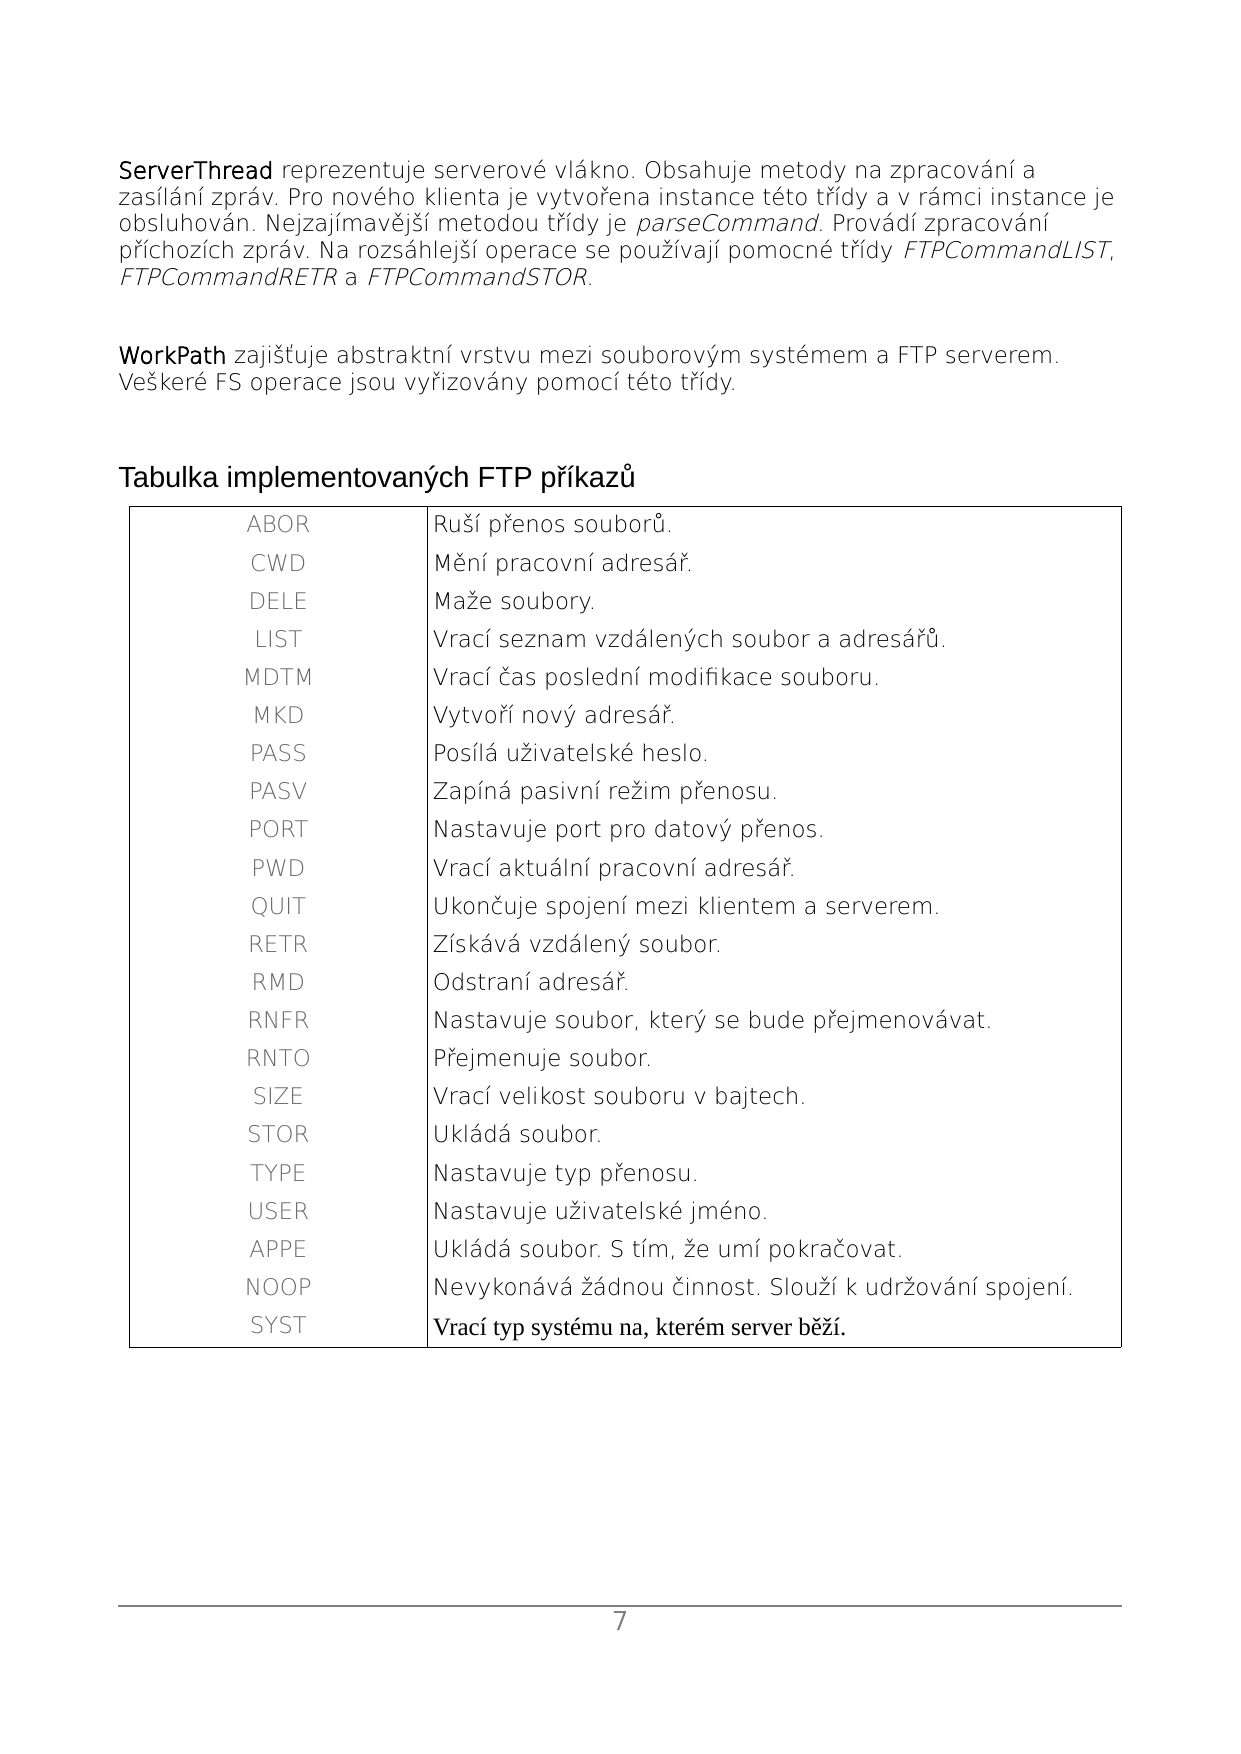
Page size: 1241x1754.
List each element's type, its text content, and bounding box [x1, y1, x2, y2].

text WorkPath zajišťuje abstraktní vrstvu mezi souborovým systémem a FTP serverem. Veškeré FS operace jsou vyřizovány pomocí této třídy. [118, 342, 1122, 422]
table_cell NOOP [130, 1269, 427, 1307]
table_cell Nastavuje typ přenosu. [428, 1154, 1121, 1192]
table_cell Nastavuje uživatelské jméno. [428, 1192, 1121, 1230]
table_cell Zapíná pasivní režim přenosu. [428, 773, 1121, 811]
table_cell PWD [130, 849, 427, 887]
table_cell STOR [130, 1116, 427, 1154]
table_cell Ukládá soubor. S tím, že umí pokračovat. [428, 1230, 1121, 1268]
table_cell Ukončuje spojení mezi klientem a serverem. [428, 887, 1121, 925]
table_cell SYST [130, 1307, 427, 1347]
table_cell Vrací velikost souboru v bajtech. [428, 1078, 1121, 1116]
table_cell Odstraní adresář. [428, 964, 1121, 1002]
subtitle Tabulka implementovaných FTP příkazů [118, 460, 1122, 493]
table_cell Vytvoří nový adresář. [428, 697, 1121, 735]
table_cell RMD [130, 964, 427, 1002]
text ServerThread reprezentuje serverové vlákno. Obsahuje metody na zpracování a zasílání zpráv. Pro nového klienta je vytvořena instance této třídy a v rámci instance je obsluhován. Nejzajímavější metodou třídy je parseCommand. Provádí zpracování příchozích zpráv. Na rozsáhlejší operace se používají pomocné třídy FTPCommandLIST, FTPCommandRETR a FTPCommandSTOR. [118, 157, 1122, 291]
table_cell PORT [130, 811, 427, 849]
table_cell Vrací typ systému na, kterém server běží. [428, 1307, 1121, 1347]
table_cell MDTM [130, 659, 427, 697]
table_cell RNFR [130, 1002, 427, 1040]
table_cell USER [130, 1192, 427, 1230]
table_cell Získává vzdálený soubor. [428, 925, 1121, 963]
table_header Ruší přenos souborů. [428, 507, 1121, 544]
table_cell QUIT [130, 887, 427, 925]
table_cell LIST [130, 620, 427, 658]
table_cell Nevykonává žádnou činnost. Slouží k udržování spojení. [428, 1269, 1121, 1307]
table_cell Nastavuje port pro datový přenos. [428, 811, 1121, 849]
table_cell MKD [130, 697, 427, 735]
table_cell Maže soubory. [428, 582, 1121, 620]
table_cell RNTO [130, 1040, 427, 1078]
table_cell TYPE [130, 1154, 427, 1192]
table_cell Vrací seznam vzdálených soubor a adresářů. [428, 620, 1121, 658]
table_cell Mění pracovní adresář. [428, 544, 1121, 582]
table_cell Posílá uživatelské heslo. [428, 735, 1121, 773]
table_cell APPE [130, 1230, 427, 1268]
table_header ABOR [130, 507, 427, 544]
table_cell PASV [130, 773, 427, 811]
table_cell Nastavuje soubor, který se bude přejmenovávat. [428, 1002, 1121, 1040]
table_cell PASS [130, 735, 427, 773]
table_cell Přejmenuje soubor. [428, 1040, 1121, 1078]
table_cell Vrací čas poslední modifikace souboru. [428, 659, 1121, 697]
table_cell Ukládá soubor. [428, 1116, 1121, 1154]
table_cell CWD [130, 544, 427, 582]
table_cell DELE [130, 582, 427, 620]
table_cell Vrací aktuální pracovní adresář. [428, 849, 1121, 887]
table_cell SIZE [130, 1078, 427, 1116]
table_cell RETR [130, 925, 427, 963]
